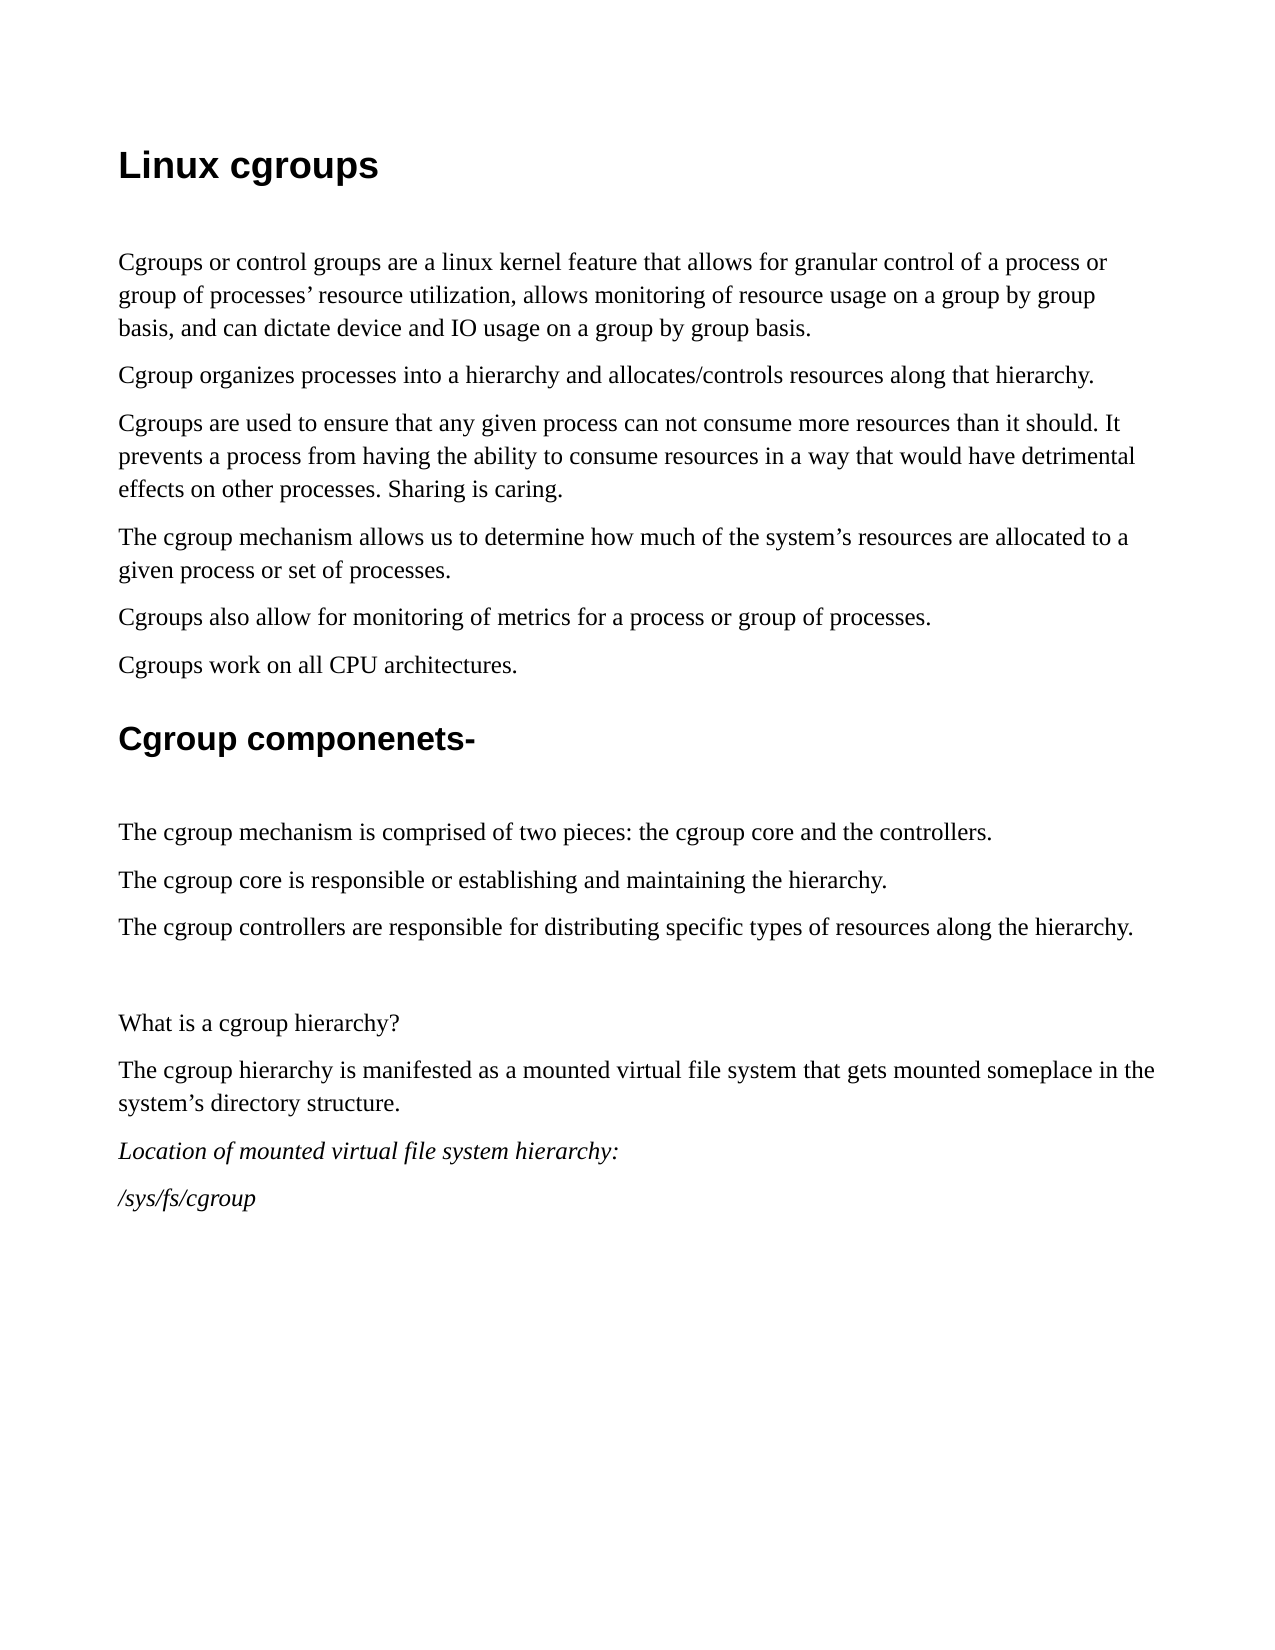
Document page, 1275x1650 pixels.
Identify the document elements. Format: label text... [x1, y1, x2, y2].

text Cgroups also allow for monitoring of metrics for a process or group of processes. [118, 602, 1157, 631]
text Cgroups work on all CPU architectures. [118, 650, 1157, 679]
subtitle Cgroup componenets- [118, 718, 1157, 757]
text The cgroup hierarchy is manifested as a mounted virtual file system that gets mounted someplace in the system’s directory structure. [118, 1055, 1157, 1117]
text /sys/fs/cgroup [118, 1183, 1157, 1212]
text What is a cgroup hierarchy? [118, 1008, 1157, 1036]
text The cgroup controllers are responsible for distributing specific types of resources along the hierarchy. [118, 912, 1157, 941]
subtitle Linux cgroups [118, 143, 1157, 187]
text Location of mounted virtual file system hierarchy: [118, 1136, 1157, 1164]
text Cgroups or control groups are a linux kernel feature that allows for granular control of a process or group of processes’ resource utilization, allows monitoring of resource usage on a group by group basis, and can dictate device and IO usage on a group by group basis. [118, 247, 1157, 342]
text Cgroup organizes processes into a hierarchy and allocates/controls resources along that hierarchy. [118, 361, 1157, 389]
text Cgroups are used to ensure that any given process can not consume more resources than it should. It prevents a process from having the ability to consume resources in a way that would have detrimental effects on other processes. Sharing is caring. [118, 408, 1157, 503]
text The cgroup mechanism is comprised of two pieces: the cgroup core and the controllers. [118, 817, 1157, 846]
text The cgroup mechanism allows us to determine how much of the system’s resources are allocated to a given process or set of processes. [118, 522, 1157, 583]
text The cgroup core is responsible or establishing and maintaining the hierarchy. [118, 865, 1157, 893]
